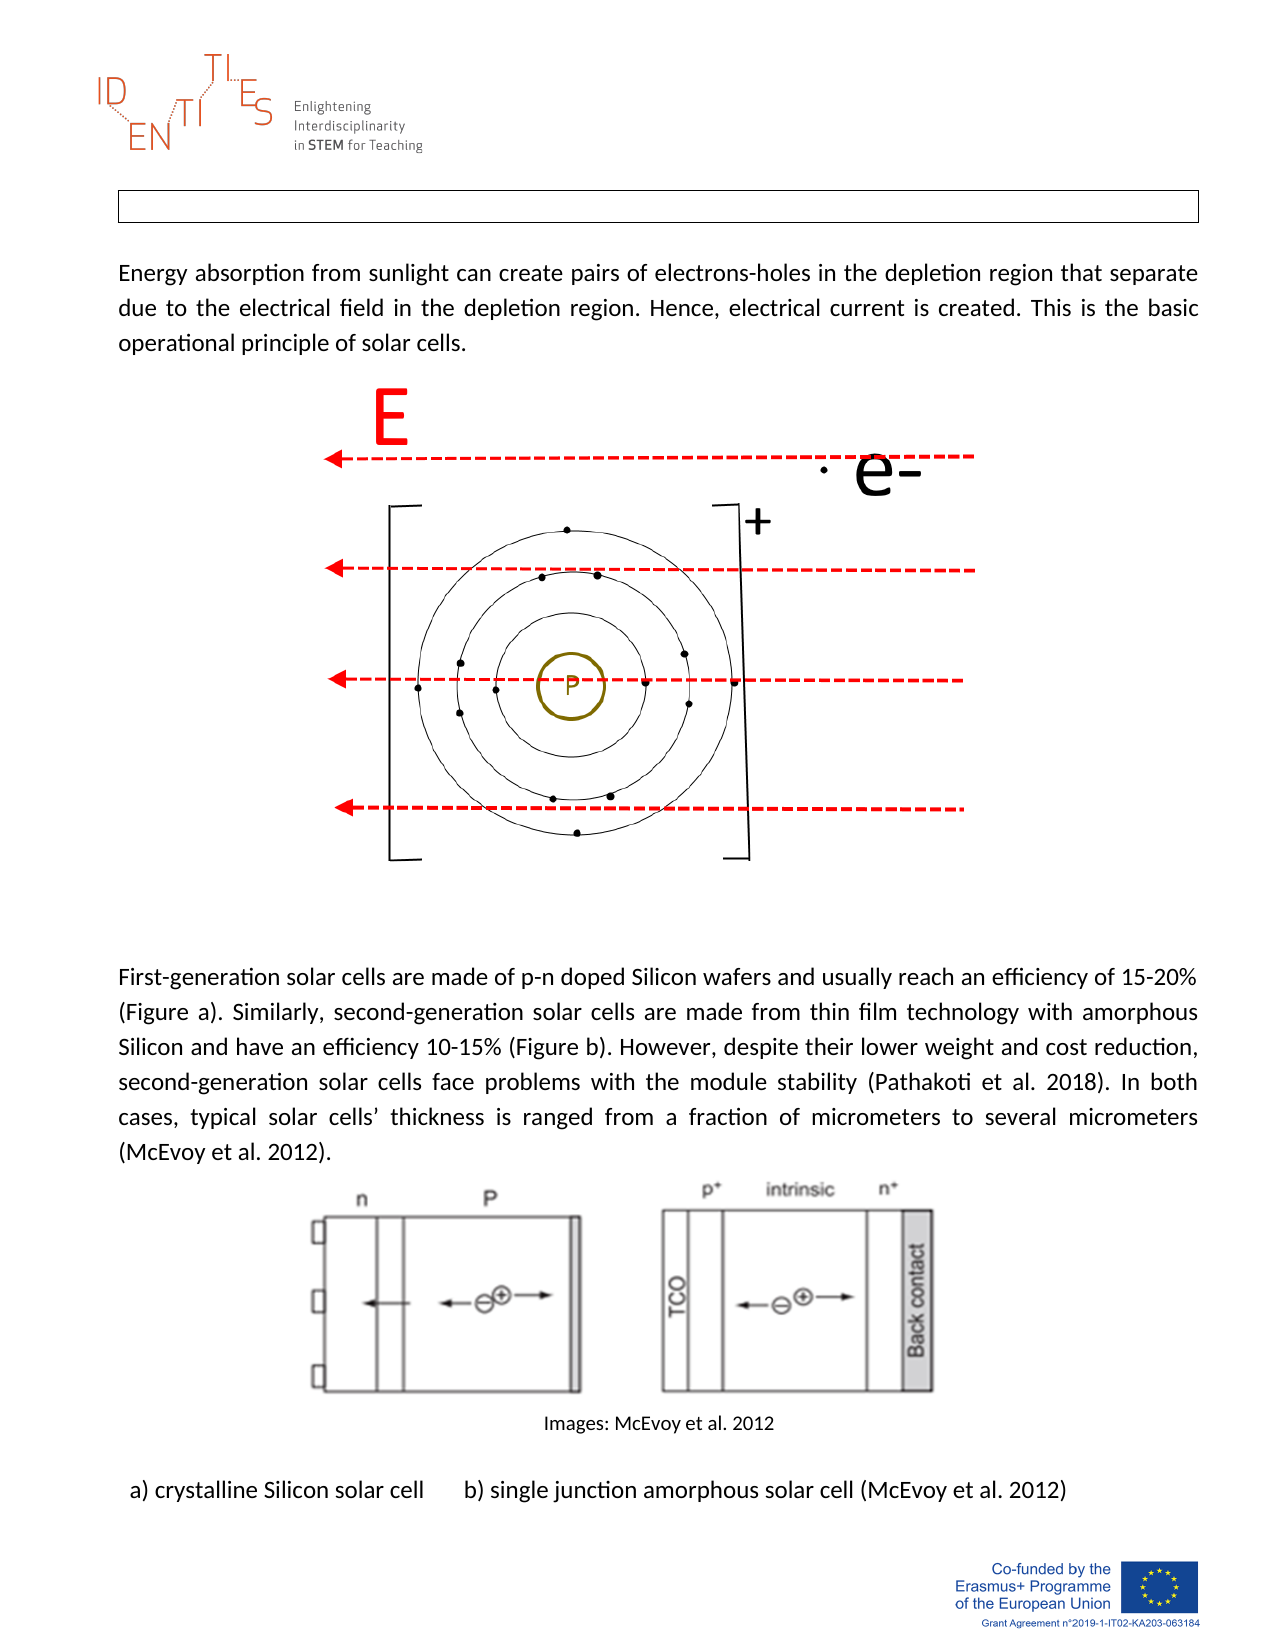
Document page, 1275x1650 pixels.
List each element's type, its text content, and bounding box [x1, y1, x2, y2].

text First-generation solar cells are made of p-n doped Silicon wafers and usually reach an efficiency of 15-20% (Figure a). Similarly, second-generation solar cells are made from thin film technology with amorphous Silicon and have an efficiency 10-15% (Figure b). However, despite their lower weight and cost reduction, second-generation solar cells face problems with the module stability (Pathakoti et al. 2018). In both cases, typical solar cells’ thickness is ranged from a fraction of micrometers to several micrometers (McEvoy et al. 2012). [118, 961, 1200, 1167]
picture [950, 1558, 1200, 1632]
picture [310, 362, 1008, 922]
text Energy absorption from sunlight can create pairs of electrons-holes in the depletion region that separate due to the electrical field in the depletion region. Hence, electrical current is created. This is the basic operational principle of solar cells. [118, 258, 1200, 358]
picture [98, 51, 423, 156]
table_header [119, 191, 1198, 222]
picture [275, 1171, 1043, 1406]
text Images: McEvoy et al. 2012 [118, 1410, 1200, 1436]
text a) crystalline Silicon solar cell b) single junction amorphous solar cell (McEvoy et al. 2012) [118, 1474, 1200, 1505]
